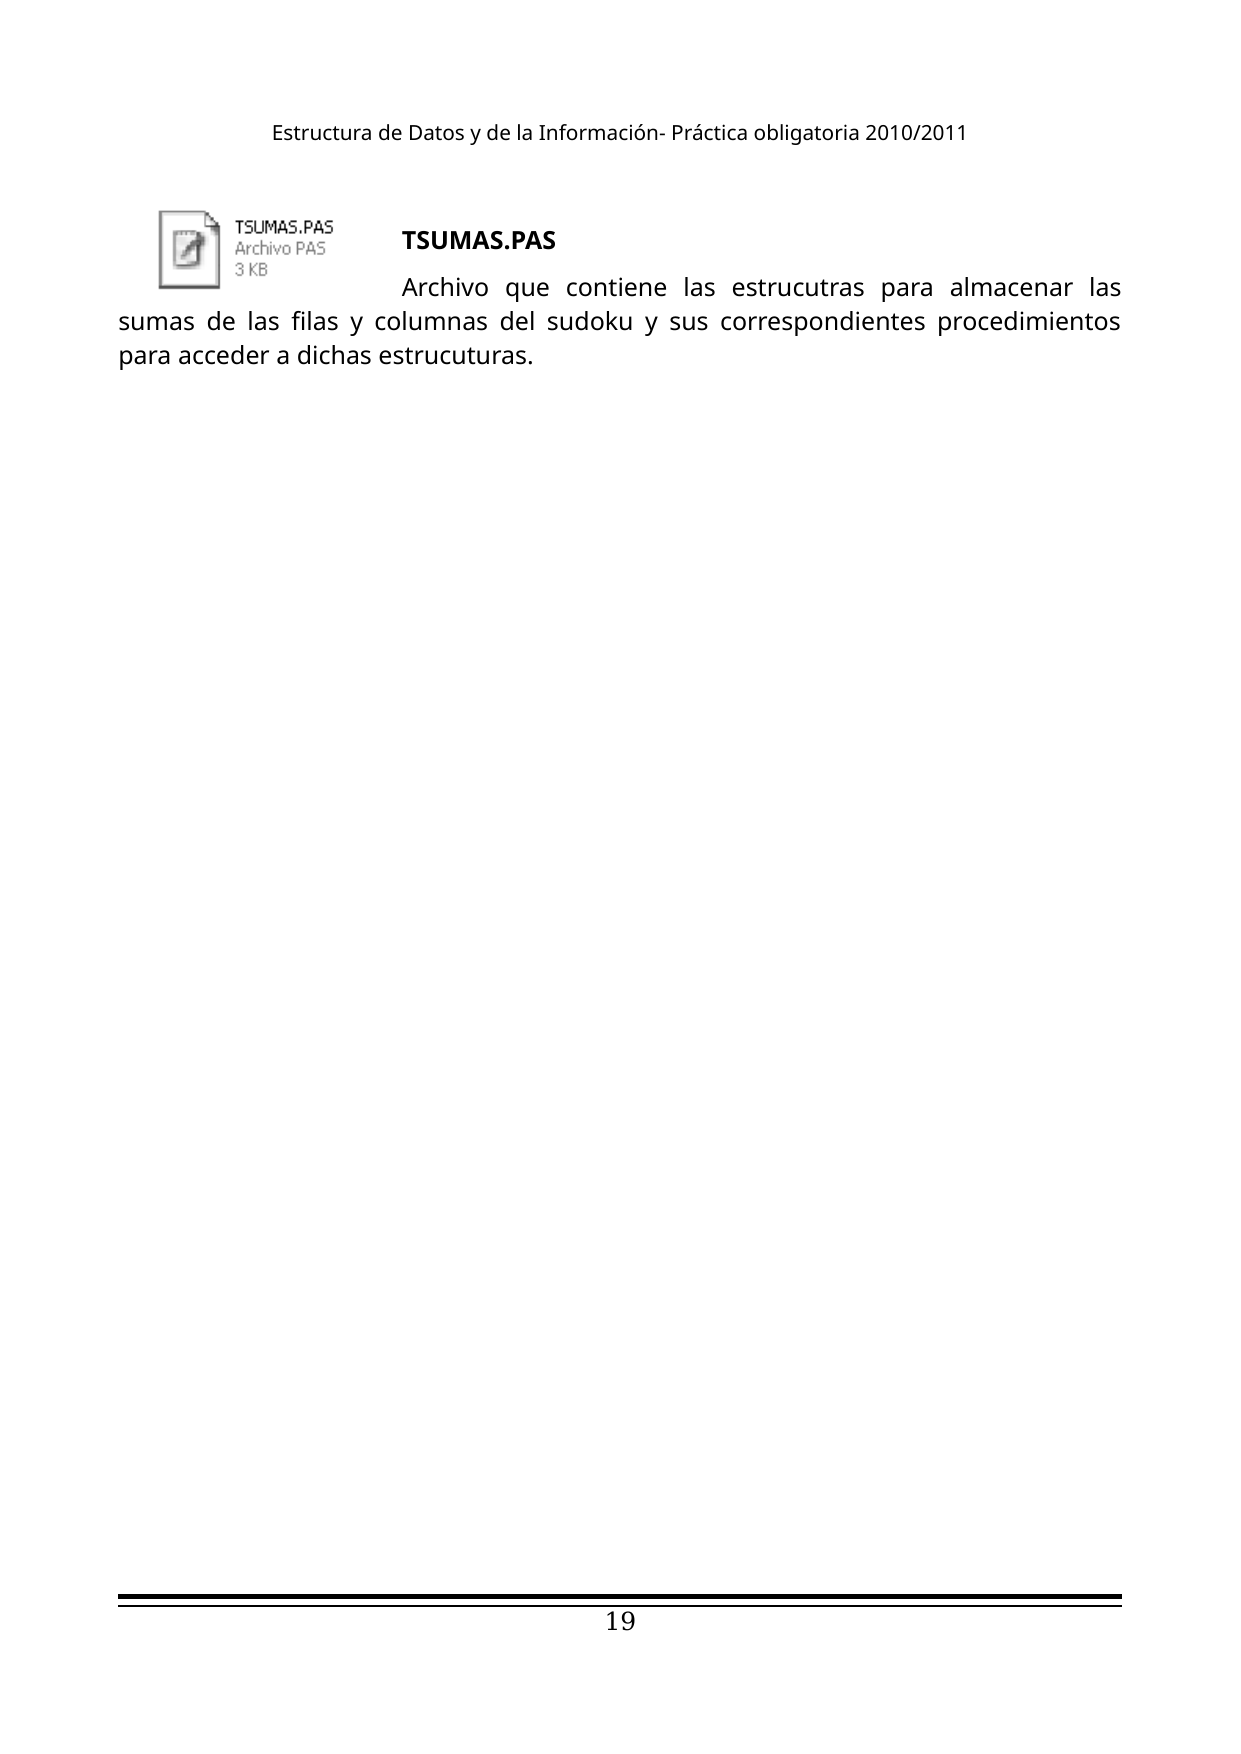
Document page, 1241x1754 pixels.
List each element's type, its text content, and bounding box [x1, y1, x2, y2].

text [118, 223, 145, 257]
text Archivo que contiene las estrucutras para almacenar las sumas de las filas y columnas del sudoku y sus correspondientes procedimientos para acceder a dichas estrucuturas. [118, 269, 1122, 371]
text TSUMAS.PAS [402, 223, 1122, 257]
